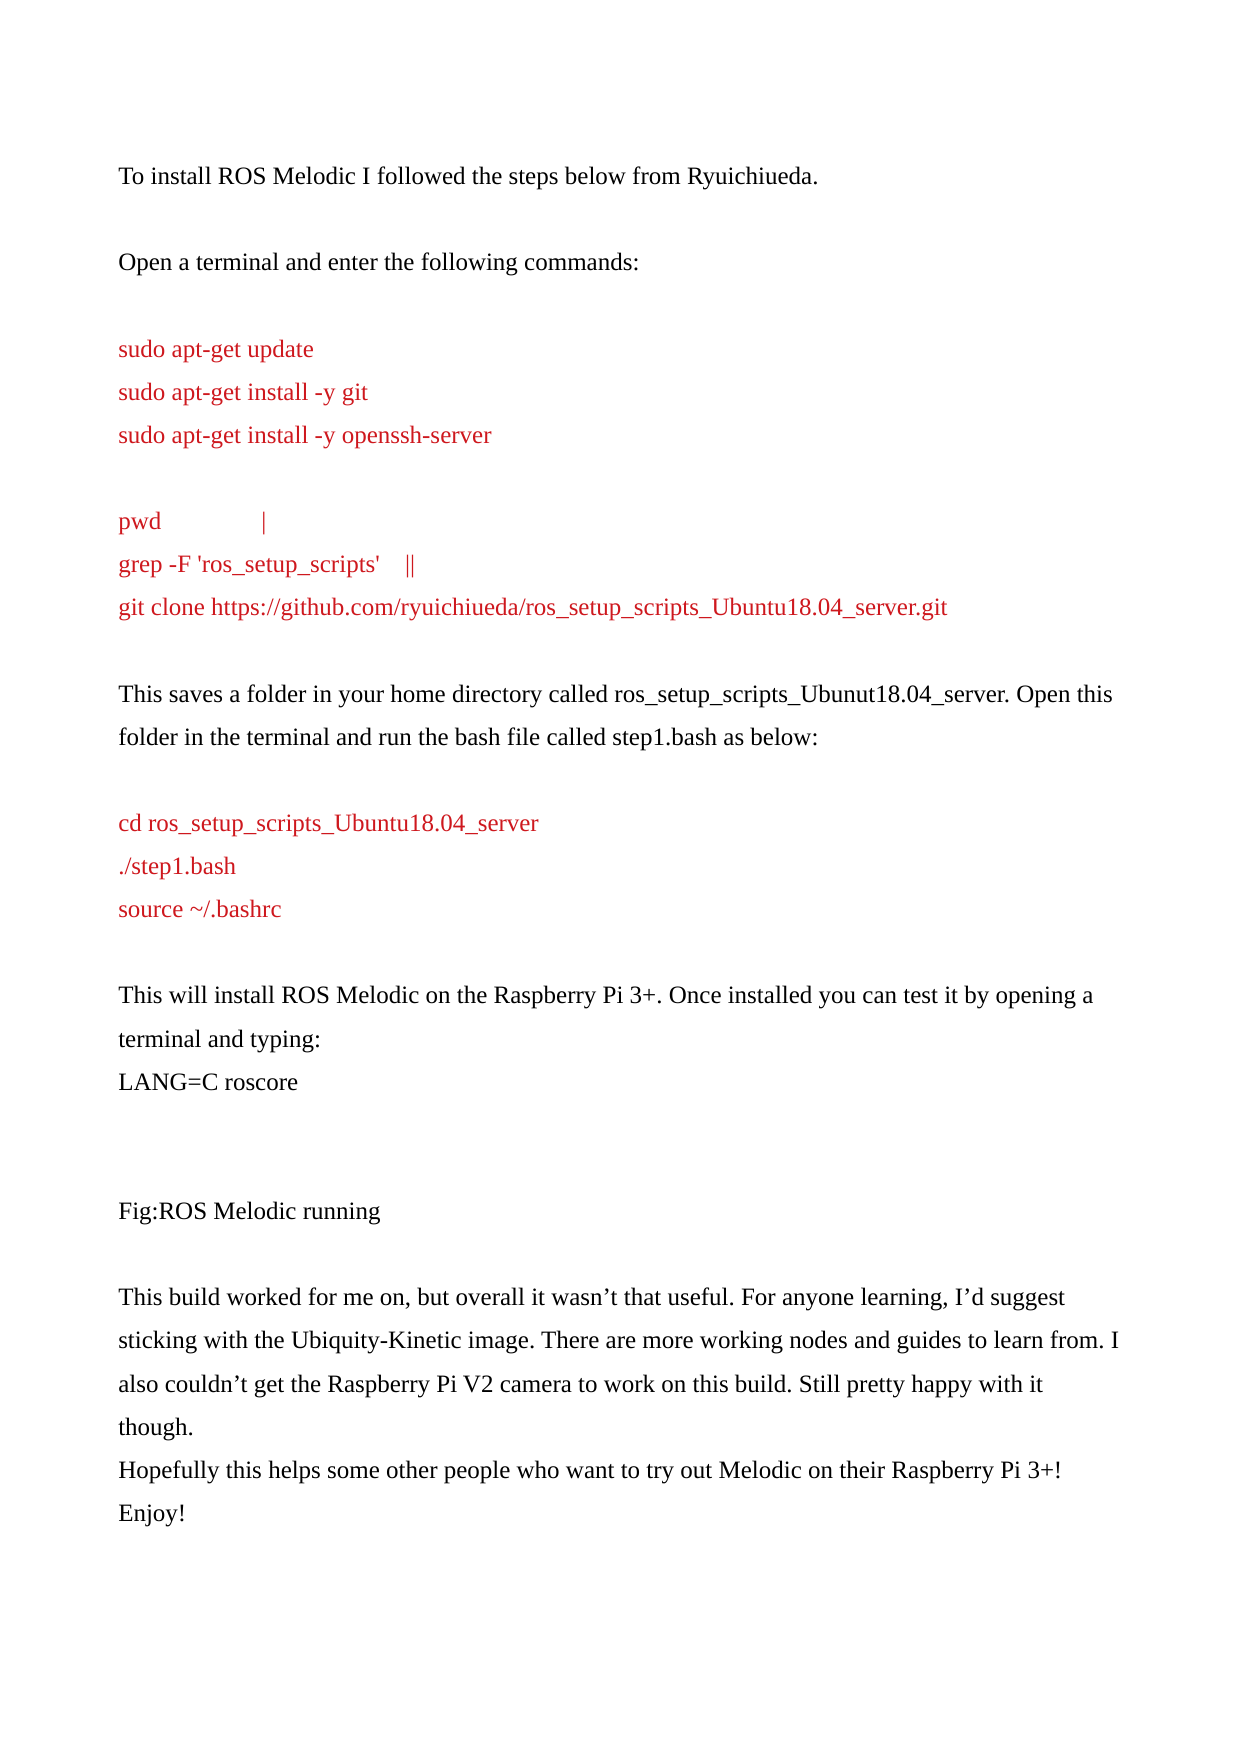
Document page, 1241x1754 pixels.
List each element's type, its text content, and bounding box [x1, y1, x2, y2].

text grep -F 'ros_setup_scripts' || [118, 549, 1122, 578]
text sudo apt-get install -y openssh-server [118, 420, 1122, 449]
text cd ros_setup_scripts_Ubuntu18.04_server [118, 808, 1122, 837]
text sudo apt-get update [118, 334, 1122, 362]
text Open a terminal and enter the following commands: [118, 247, 1122, 276]
text This build worked for me on, but overall it wasn’t that useful. For anyone learning, I’d suggest sticking with the Ubiquity-Kinetic image. There are more working nodes and guides to learn from. I also couldn’t get the Raspberry Pi V2 camera to work on this build. Still pretty happy with it though. [118, 1282, 1122, 1441]
text This saves a folder in your home directory called ros_setup_scripts_Ubunut18.04_server. Open this folder in the terminal and run the bash file called step1.bash as below: [118, 679, 1122, 751]
text This will install ROS Melodic on the Raspberry Pi 3+. Once installed you can test it by opening a terminal and typing: [118, 981, 1122, 1052]
text Fig:ROS Melodic running [118, 1196, 1122, 1225]
text ./step1.bash [118, 851, 1122, 880]
text source ~/.bashrc [118, 894, 1122, 923]
text LANG=C roscore [118, 1067, 1122, 1096]
text Hopefully this helps some other people who want to try out Melodic on their Raspberry Pi 3+! Enjoy! [118, 1455, 1122, 1527]
text pwd | [118, 506, 1122, 535]
text git clone https://github.com/ryuichiueda/ros_setup_scripts_Ubuntu18.04_server.git [118, 592, 1122, 621]
text sudo apt-get install -y git [118, 377, 1122, 406]
text To install ROS Melodic I followed the steps below from Ryuichiueda. [118, 161, 1122, 190]
